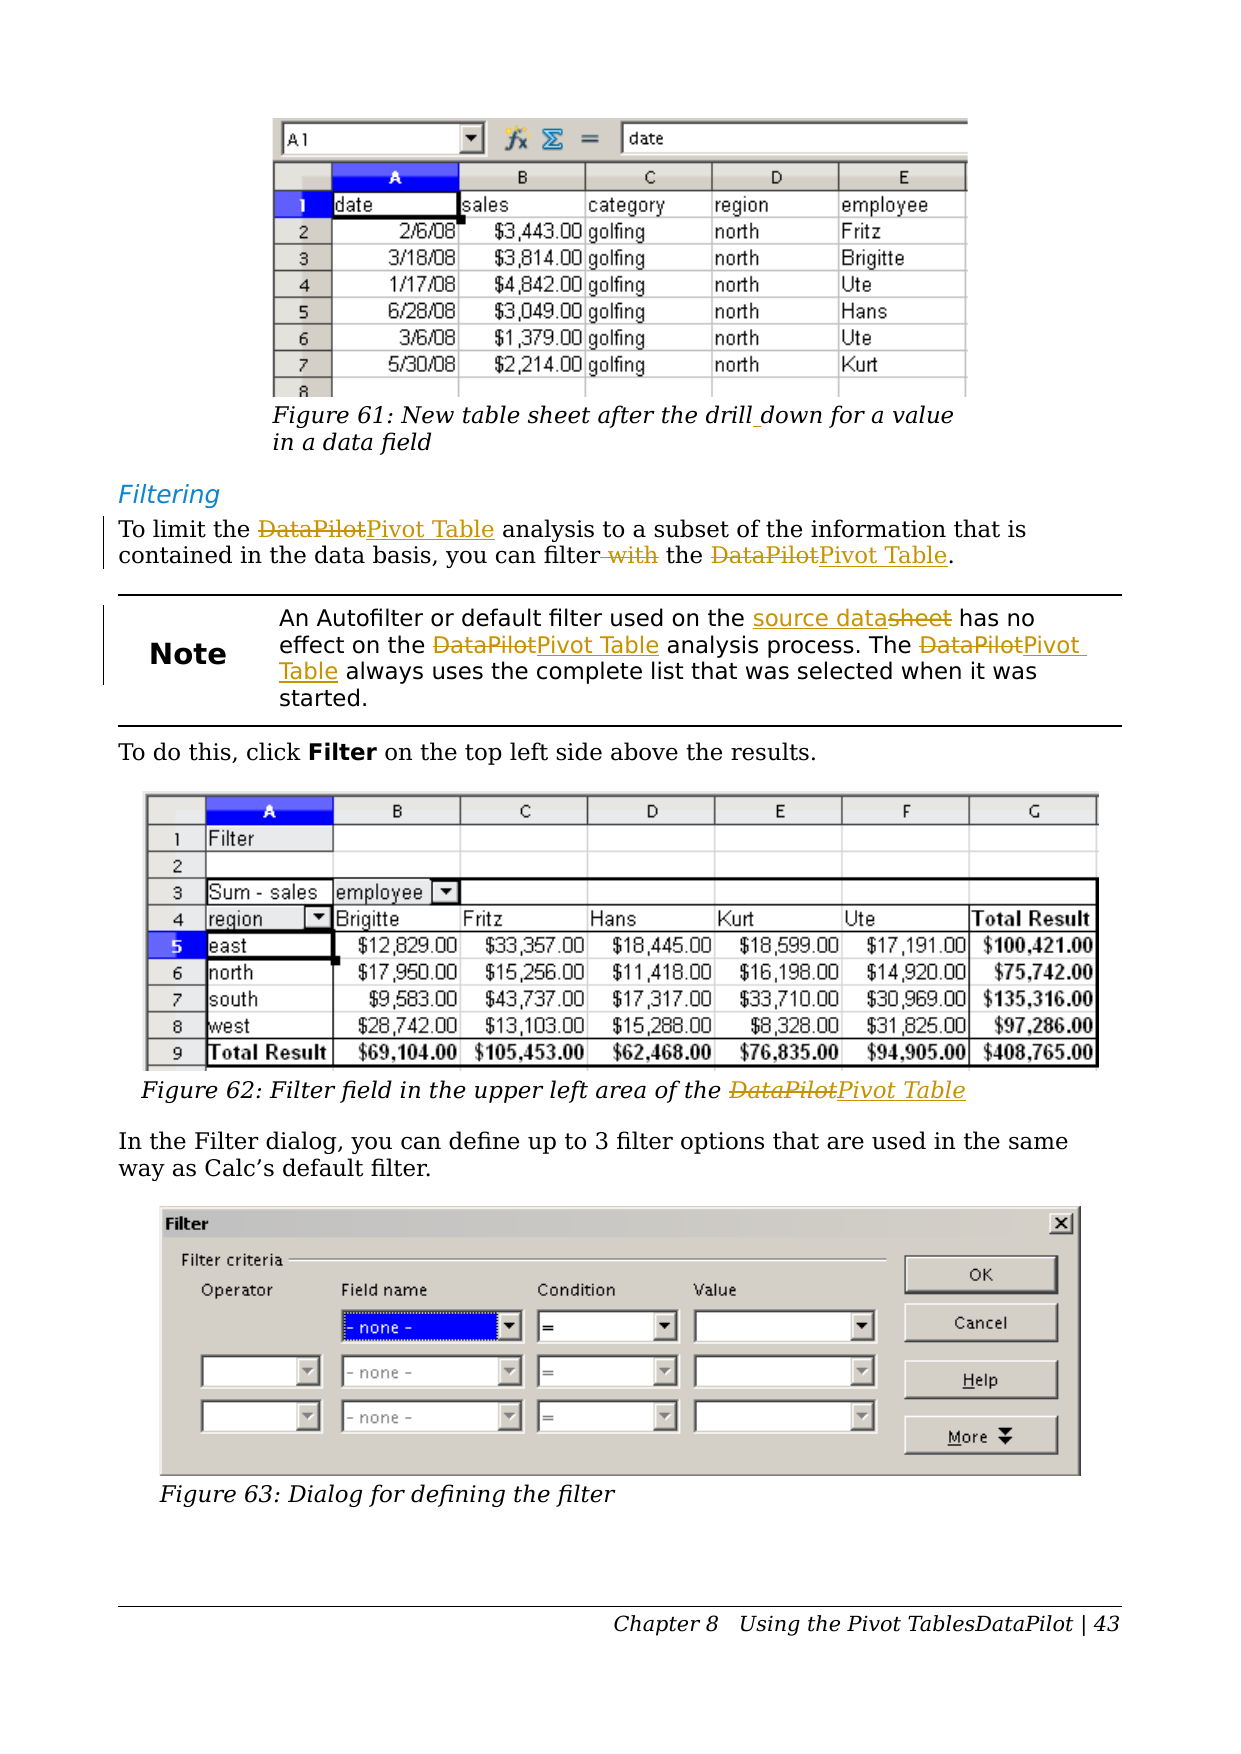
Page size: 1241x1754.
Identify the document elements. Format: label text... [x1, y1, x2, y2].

text In the Filter dialog, you can define up to 3 filter options that are used in the same way as Calc’s default filter. [118, 1128, 1122, 1181]
text Figure 61: New table sheet after the drill down for a value in a data field [272, 403, 968, 456]
text Figure 62: Filter field in the upper left area of the Pivot Table [141, 1077, 1099, 1104]
text Figure 63: Dialog for defining the filter [159, 1482, 1081, 1508]
picture [141, 791, 1099, 1071]
picture [159, 1206, 1081, 1476]
text To do this, click Filter on the top left side above the results. [118, 739, 1122, 766]
table_header An Autofilter or default filter used on the source data has no effect on the Pivot Table analysis process. The Pivot Table always uses the complete list that was selected when it was started. [258, 596, 1122, 725]
picture [272, 118, 968, 397]
table_header Note [118, 596, 257, 725]
text To limit the Pivot Table analysis to a subset of the information that is contained in the data basis, you can filter the Pivot Table. [118, 516, 1122, 569]
subtitle Filtering [118, 480, 1122, 509]
